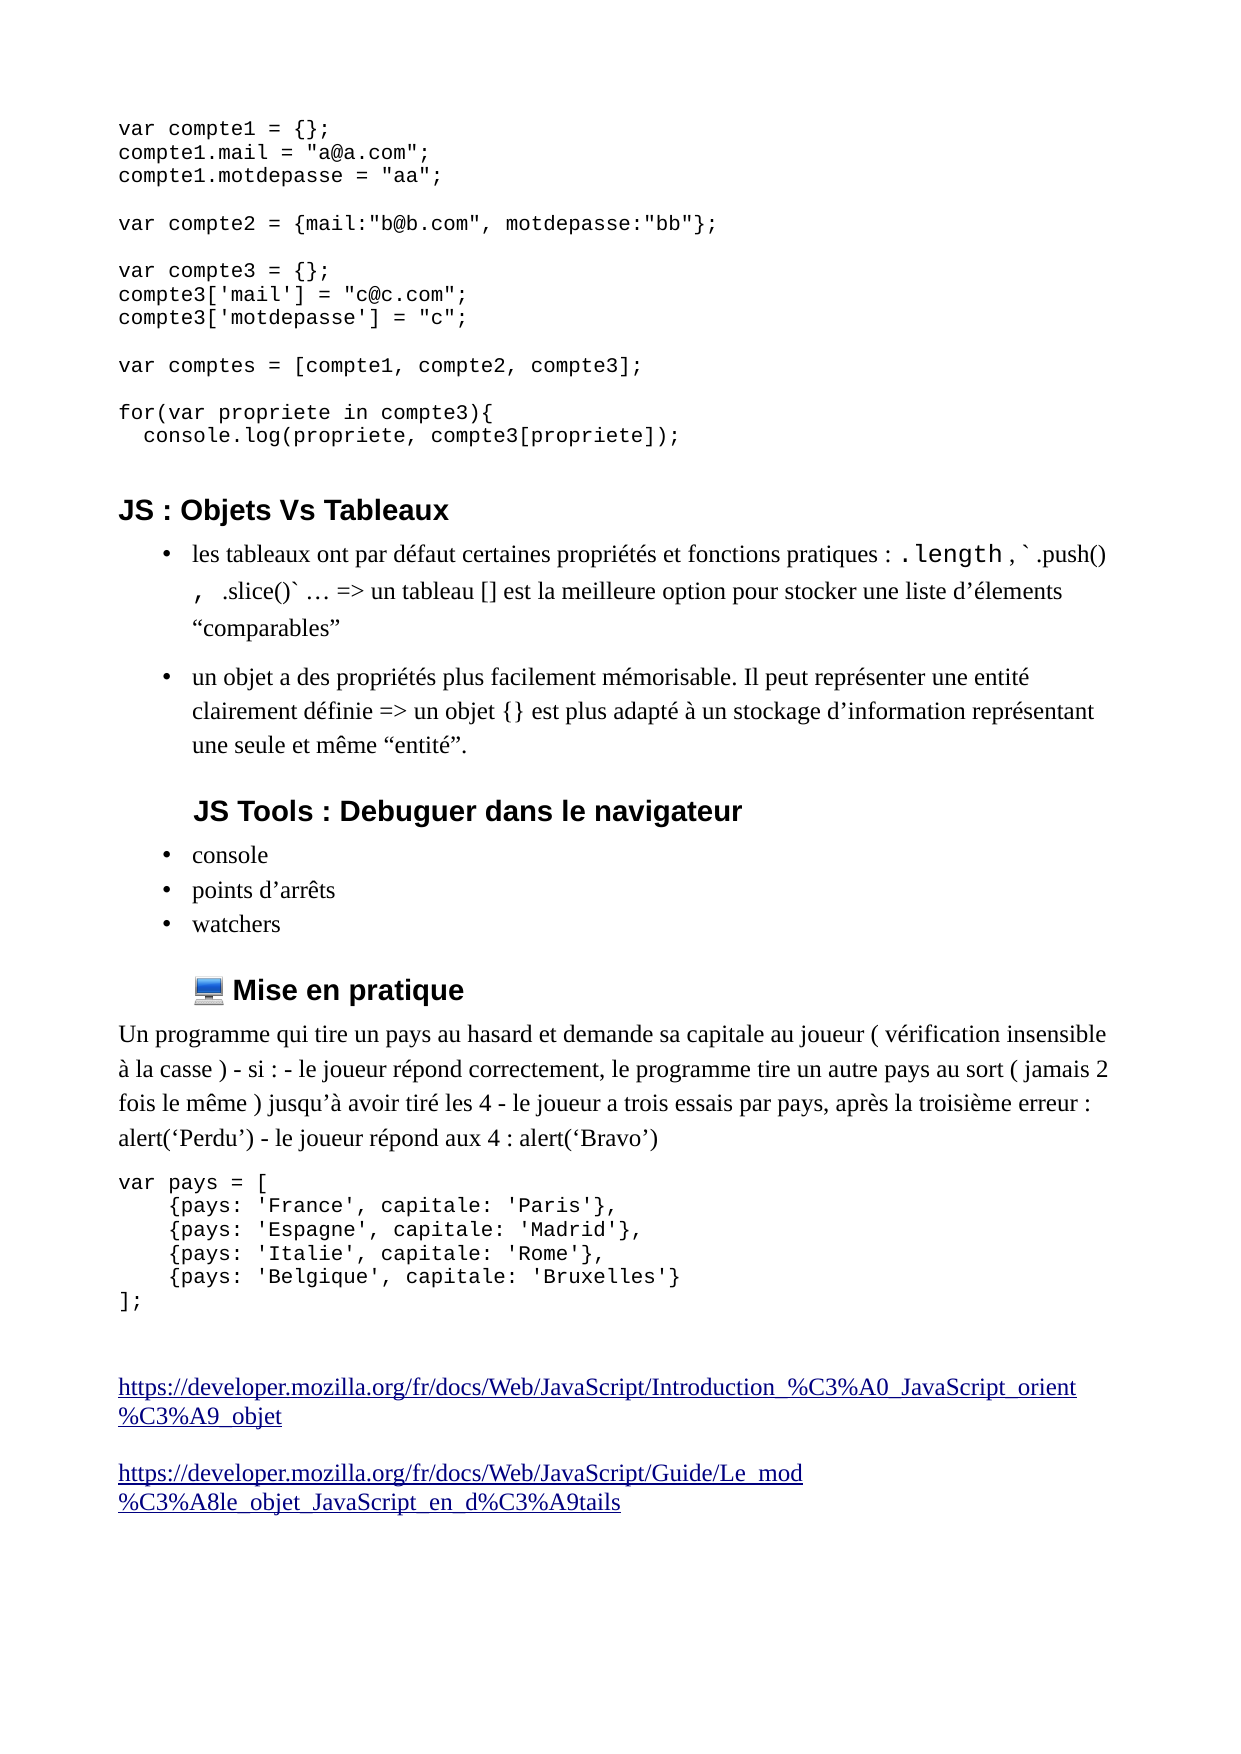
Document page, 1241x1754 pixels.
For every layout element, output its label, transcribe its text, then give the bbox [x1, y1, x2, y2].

text {pays: 'Espagne', capitale: 'Madrid'}, [118, 1219, 1122, 1243]
list console [162, 841, 1122, 869]
list les tableaux ont par défaut certaines propriétés et fonctions pratiques : .length , ` .push() , .slice()` … => un tableau [] est la meilleure option pour stocker une liste d’élements “comparables” [162, 539, 1122, 641]
text ]; [118, 1290, 1122, 1314]
text compte3['motdepasse'] = "c"; [118, 307, 1122, 331]
text https://developer.mozilla.org/fr/docs/Web/JavaScript/Guide/Le_mod%C3%A8le_objet_JavaScript_en_d%C3%A9tails [118, 1458, 1122, 1516]
list watchers [162, 909, 1122, 938]
text {pays: 'Italie', capitale: 'Rome'}, [118, 1243, 1122, 1266]
text compte1.motdepasse = "aa"; [118, 165, 1122, 189]
text {pays: 'Belgique', capitale: 'Bruxelles'} [118, 1266, 1122, 1290]
text console.log(propriete, compte3[propriete]); [118, 426, 1122, 449]
text compte1.mail = "a@a.com"; [118, 142, 1122, 165]
list points d’arrêts [162, 875, 1122, 904]
subtitle JS : Objets Vs Tableaux [118, 493, 1122, 527]
text var compte3 = {}; [118, 260, 1122, 284]
subtitle Mise en pratique [118, 973, 1122, 1007]
text var compte2 = {mail:"b@b.com", motdepasse:"bb"}; [118, 213, 1122, 236]
list un objet a des propriétés plus facilement mémorisable. Il peut représenter une entité clairement définie => un objet {} est plus adapté à un stockage d’information représentant une seule et même “entité”. [162, 662, 1122, 759]
text {pays: 'France', capitale: 'Paris'}, [118, 1196, 1122, 1219]
text var pays = [ [118, 1172, 1122, 1196]
text compte3['mail'] = "c@c.com"; [118, 284, 1122, 307]
text var comptes = [compte1, compte2, compte3]; [118, 354, 1122, 378]
text var compte1 = {}; [118, 118, 1122, 142]
text Un programme qui tire un pays au hasard et demande sa capitale au joueur ( vérification insensible à la casse ) - si : - le joueur répond correctement, le programme tire un autre pays au sort ( jamais 2 fois le même ) jusqu’à avoir tiré les 4 - le joueur a trois essais par pays, après la troisième erreur : alert(‘Perdu’) - le joueur répond aux 4 : alert(‘Bravo’) [118, 1019, 1122, 1152]
subtitle JS Tools : Debuguer dans le navigateur [118, 794, 1122, 828]
text for(var propriete in compte3){ [118, 402, 1122, 426]
text https://developer.mozilla.org/fr/docs/Web/JavaScript/Introduction_%C3%A0_JavaScript_orient%C3%A9_objet [118, 1372, 1122, 1429]
picture [193, 974, 225, 1006]
